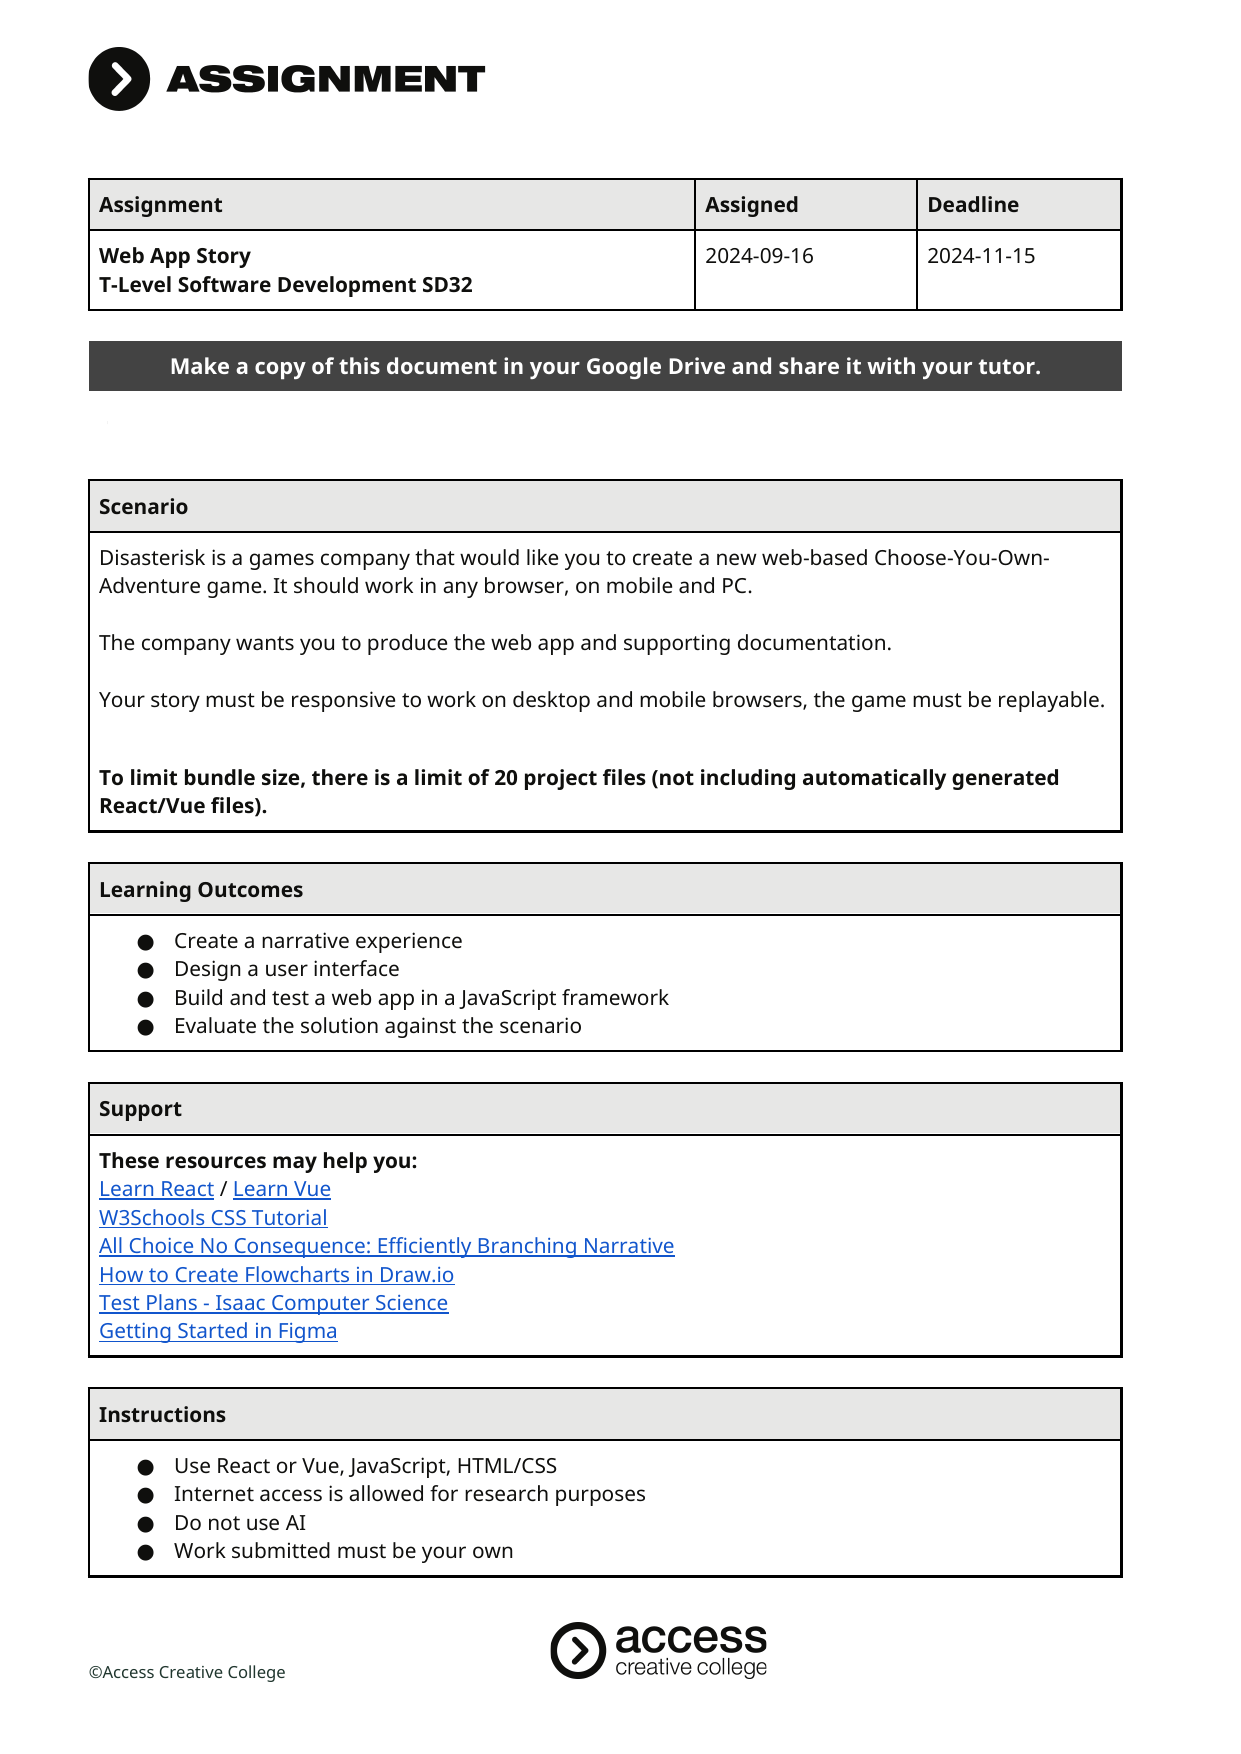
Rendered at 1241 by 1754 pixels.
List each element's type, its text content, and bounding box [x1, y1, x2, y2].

table_header Assigned [696, 180, 916, 229]
table_header Deadline [918, 180, 1120, 229]
table_cell Disasterisk is a games company that would like you to create a new web-based Choose-You-Own-Adventure game. It should work in any browser, on mobile and PC. The company wants you to produce the web app and supporting documentation. Your story must be responsive to work on desktop and mobile browsers, the game must be replayable. To limit bundle size, there is a limit of 20 project files (not including automatically generated React/Vue files). [90, 533, 1120, 830]
table_cell 2024-11-15 [918, 231, 1120, 309]
picture [88, 47, 486, 111]
table_cell Web App Story T-Level Software Development SD32 [90, 231, 694, 309]
table_cell Use React or Vue, JavaScript, HTML/CSS Internet access is allowed for research purposes Do not use AI Work submitted must be your own [90, 1441, 1120, 1575]
table_header Scenario [90, 481, 1120, 531]
picture [550, 1622, 767, 1679]
table_cell Create a narrative experience Design a user interface Build and test a web app in a JavaScript framework Evaluate the solution against the scenario [90, 916, 1120, 1050]
table_cell 2024-09-16 [696, 231, 916, 309]
table_header Learning Outcomes [90, 864, 1120, 913]
table_cell These resources may help you: Learn React / Learn Vue W3Schools CSS Tutorial All Choice No Consequence: Efficiently Branching Narrative How to Create Flowcharts in Draw.io Test Plans - Isaac Computer Science Getting Started in Figma [90, 1136, 1120, 1355]
table_header Assignment [90, 180, 694, 229]
table_header Make a copy of this document in your Google Drive and share it with your tutor. [89, 341, 1122, 391]
table_header Instructions [90, 1389, 1120, 1439]
table_header Support [90, 1084, 1120, 1133]
